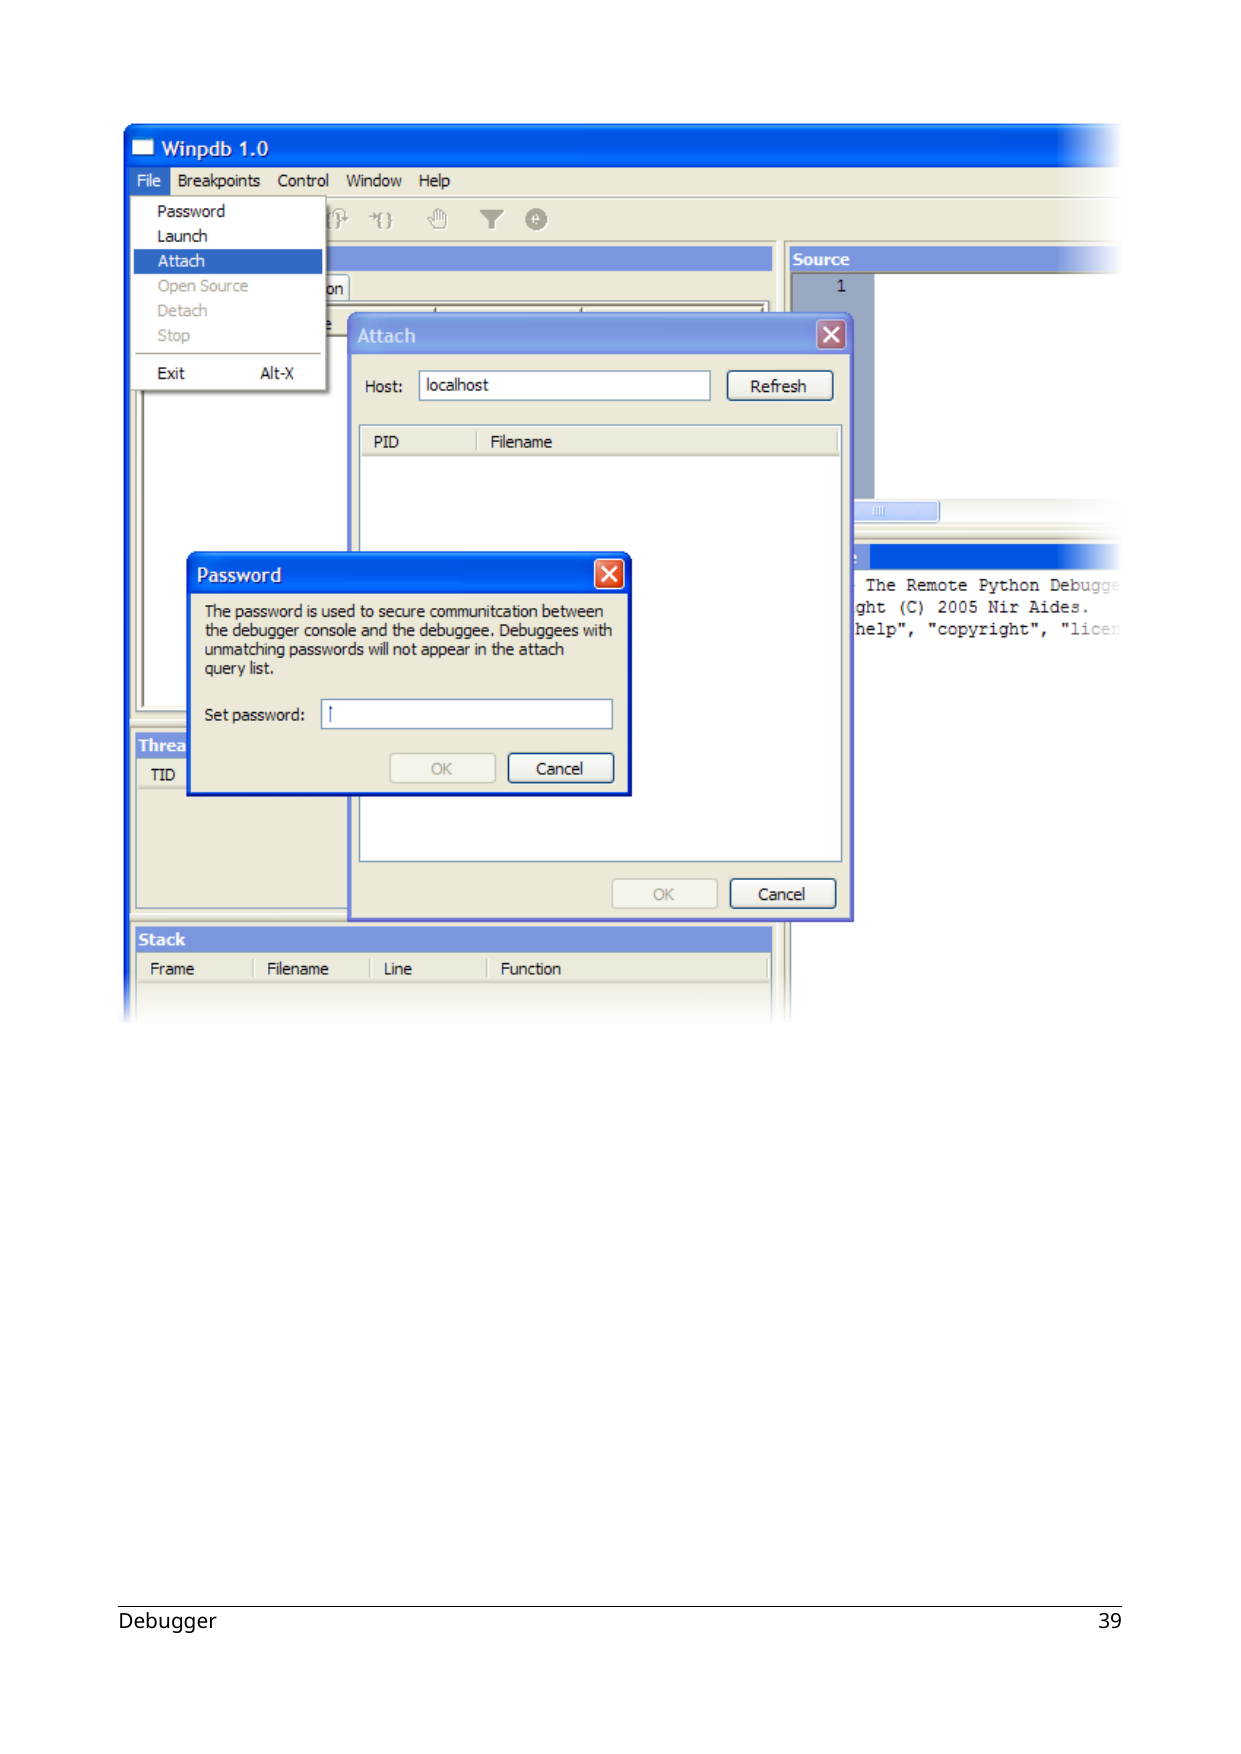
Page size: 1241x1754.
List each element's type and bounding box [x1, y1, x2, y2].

picture [118, 118, 1123, 1023]
